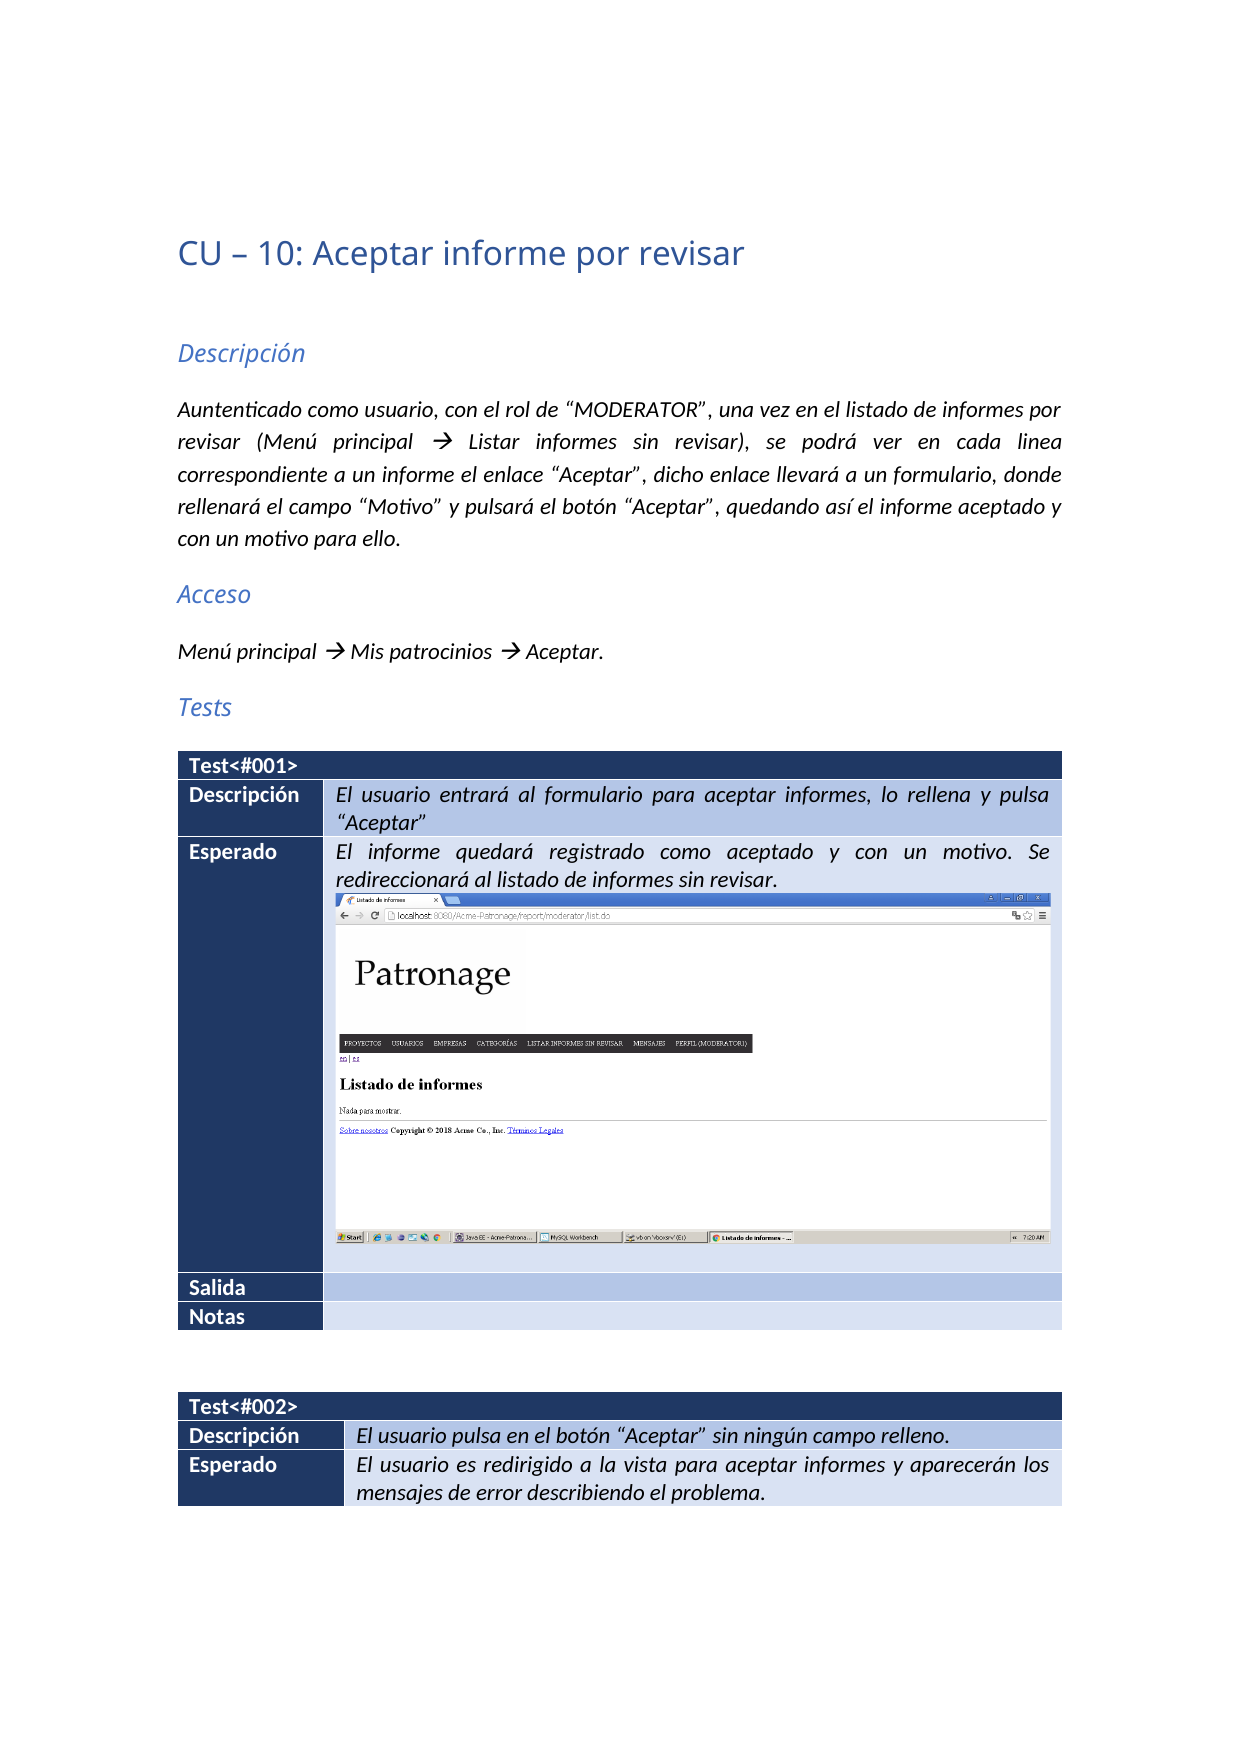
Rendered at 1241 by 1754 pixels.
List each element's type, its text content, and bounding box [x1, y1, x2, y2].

table_cell Descripción [178, 780, 323, 836]
table_cell Notas [178, 1302, 323, 1330]
text Tests [177, 690, 1063, 724]
table_cell Descripción [178, 1421, 344, 1449]
subtitle CU – 10: Aceptar informe por revisar [177, 230, 1063, 276]
table_cell [324, 1273, 1062, 1301]
table_cell El usuario pulsa en el botón “Aceptar” sin ningún campo relleno. [345, 1421, 1062, 1449]
text Menú principal  Mis patrocinios  Aceptar. [177, 637, 1063, 665]
text Descripción [177, 335, 1063, 369]
table_cell Salida [178, 1273, 323, 1301]
text Acceso [177, 577, 1063, 611]
text Auntenticado como usuario, con el rol de “MODERATOR”, una vez en el listado de informes por revisar (Menú principal  Listar informes sin revisar), se podrá ver en cada linea correspondiente a un informe el enlace “Aceptar”, dicho enlace llevará a un formulario, donde rellenará el campo “Motivo” y pulsará el botón “Aceptar”, quedando así el informe aceptado y con un motivo para ello. [177, 395, 1063, 552]
table_cell El usuario entrará al formulario para aceptar informes, lo rellena y pulsa “Aceptar” [324, 780, 1062, 836]
picture [335, 893, 1051, 1244]
table_cell Esperado [178, 1450, 344, 1506]
table_header Test<#002> [178, 1392, 1062, 1420]
table_cell [324, 1302, 1062, 1330]
table_cell El usuario es redirigido a la vista para aceptar informes y aparecerán los mensajes de error describiendo el problema. [345, 1450, 1062, 1506]
table_cell Esperado [178, 837, 323, 1272]
table_cell El informe quedará registrado como aceptado y con un motivo. Se redireccionará al listado de informes sin revisar. [324, 837, 1062, 1272]
table_header Test<#001> [178, 751, 1062, 779]
